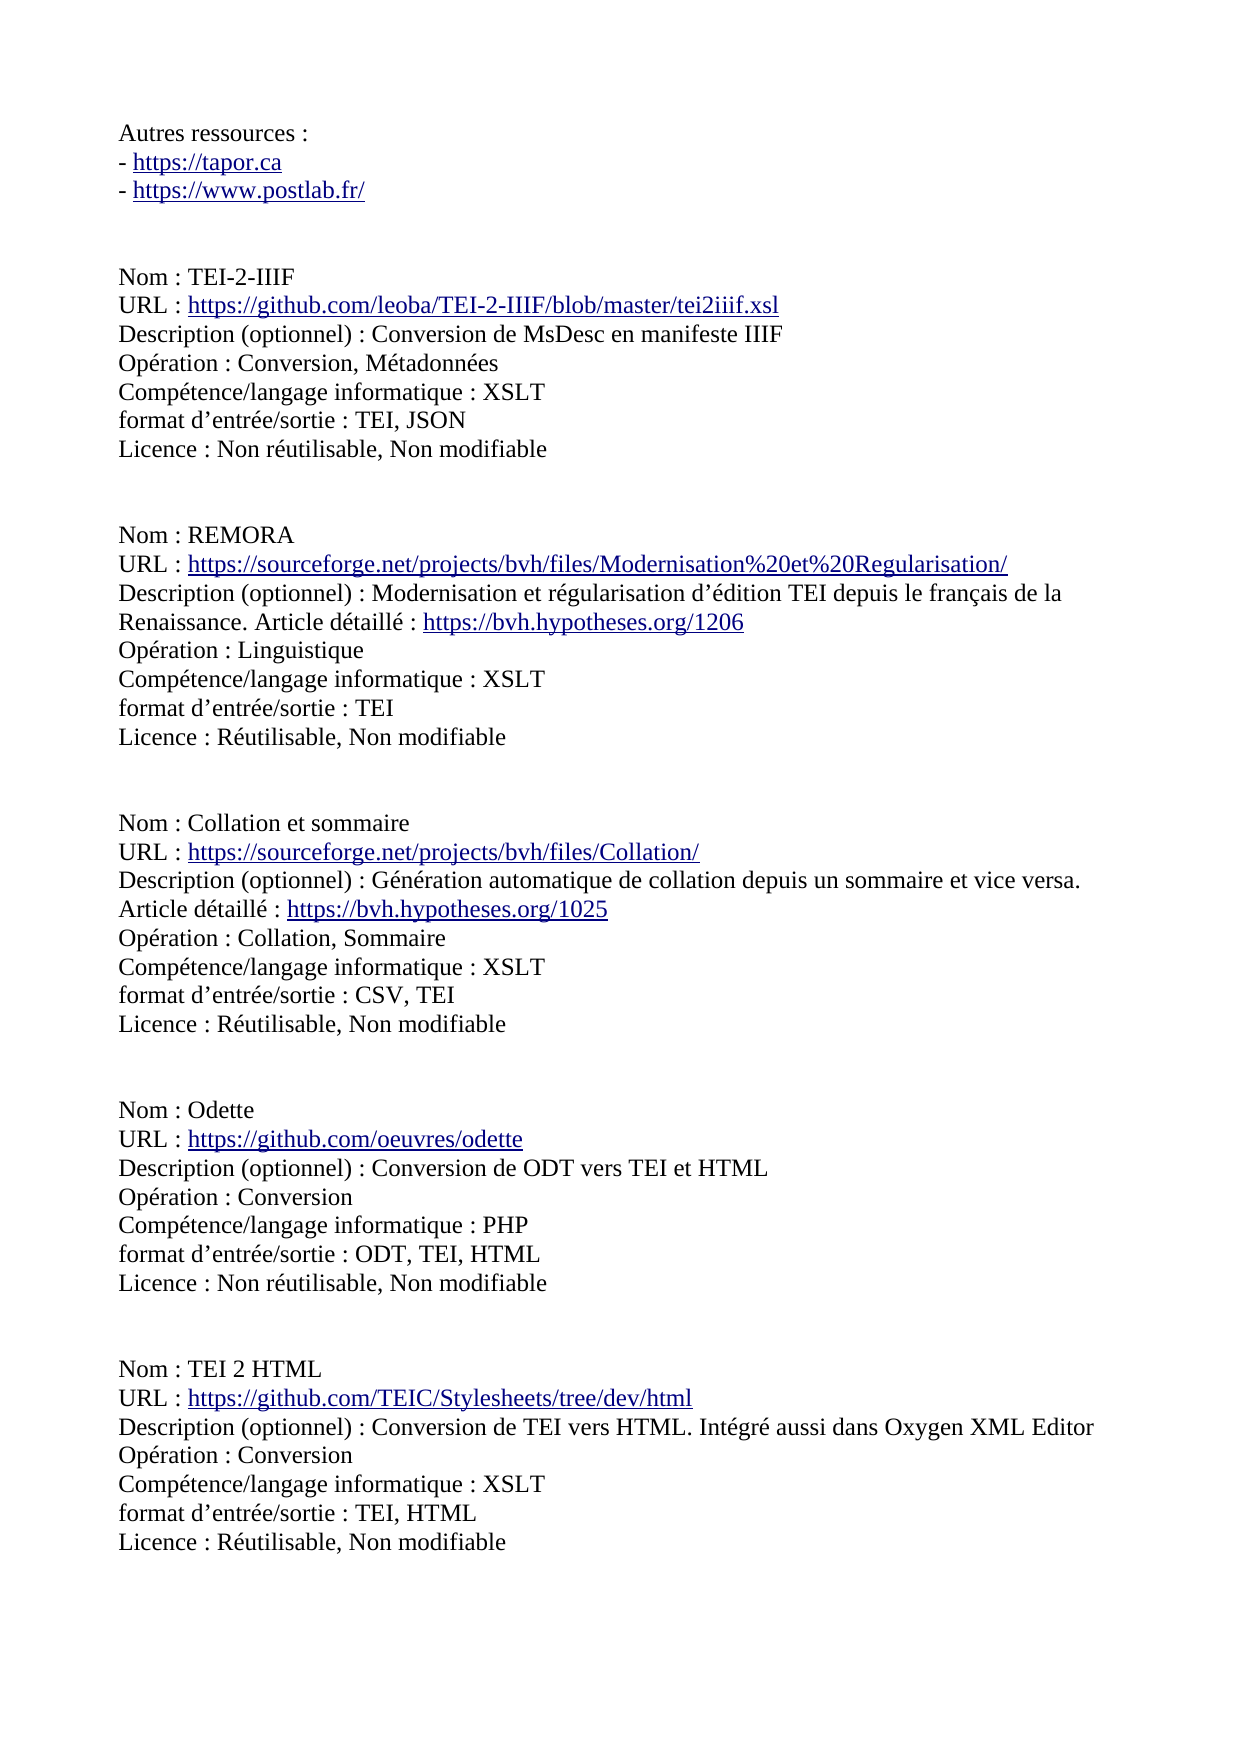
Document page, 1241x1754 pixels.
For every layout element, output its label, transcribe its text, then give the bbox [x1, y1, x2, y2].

text Licence : Réutilisable, Non modifiable [118, 1009, 1122, 1038]
text format d’entrée/sortie : TEI, JSON [118, 406, 1122, 434]
text Licence : Non réutilisable, Non modifiable [118, 434, 1122, 463]
text Opération : Linguistique [118, 636, 1122, 664]
text - https://tapor.ca [118, 147, 1122, 176]
text format d’entrée/sortie : ODT, TEI, HTML [118, 1239, 1122, 1268]
text Compétence/langage informatique : XSLT [118, 1469, 1122, 1498]
text Licence : Non réutilisable, Non modifiable [118, 1268, 1122, 1297]
text URL : https://sourceforge.net/projects/bvh/files/Modernisation%20et%20Regularisation/ [118, 549, 1122, 578]
text Nom : Collation et sommaire [118, 808, 1122, 837]
text Description (optionnel) : Conversion de MsDesc en manifeste IIIF [118, 319, 1122, 348]
text Description (optionnel) : Modernisation et régularisation d’édition TEI depuis le français de la Renaissance. Article détaillé : https://bvh.hypotheses.org/1206 [118, 578, 1122, 636]
text Nom : REMORA [118, 521, 1122, 549]
text Description (optionnel) : Conversion de ODT vers TEI et HTML [118, 1153, 1122, 1182]
text Compétence/langage informatique : XSLT [118, 664, 1122, 693]
text Nom : TEI 2 HTML [118, 1354, 1122, 1383]
text Opération : Conversion, Métadonnées [118, 348, 1122, 377]
text Opération : Conversion [118, 1182, 1122, 1211]
text URL : https://github.com/TEIC/Stylesheets/tree/dev/html [118, 1383, 1122, 1412]
text Licence : Réutilisable, Non modifiable [118, 722, 1122, 751]
text Compétence/langage informatique : PHP [118, 1211, 1122, 1239]
text URL : https://github.com/oeuvres/odette [118, 1124, 1122, 1153]
text Licence : Réutilisable, Non modifiable [118, 1527, 1122, 1556]
text format d’entrée/sortie : TEI, HTML [118, 1498, 1122, 1527]
text Autres ressources : [118, 118, 1122, 147]
text Nom : Odette [118, 1096, 1122, 1124]
text Opération : Collation, Sommaire [118, 923, 1122, 952]
text Opération : Conversion [118, 1441, 1122, 1469]
text Description (optionnel) : Conversion de TEI vers HTML. Intégré aussi dans Oxygen XML Editor [118, 1412, 1122, 1441]
text URL : https://sourceforge.net/projects/bvh/files/Collation/ [118, 837, 1122, 866]
text URL : https://github.com/leoba/TEI-2-IIIF/blob/master/tei2iiif.xsl [118, 291, 1122, 319]
text Compétence/langage informatique : XSLT [118, 377, 1122, 406]
text - https://www.postlab.fr/ [118, 176, 1122, 204]
text Nom : TEI-2-IIIF [118, 262, 1122, 291]
text Compétence/langage informatique : XSLT [118, 952, 1122, 981]
text format d’entrée/sortie : CSV, TEI [118, 981, 1122, 1009]
text Description (optionnel) : Génération automatique de collation depuis un sommaire et vice versa. Article détaillé : https://bvh.hypotheses.org/1025 [118, 866, 1122, 923]
text format d’entrée/sortie : TEI [118, 693, 1122, 722]
